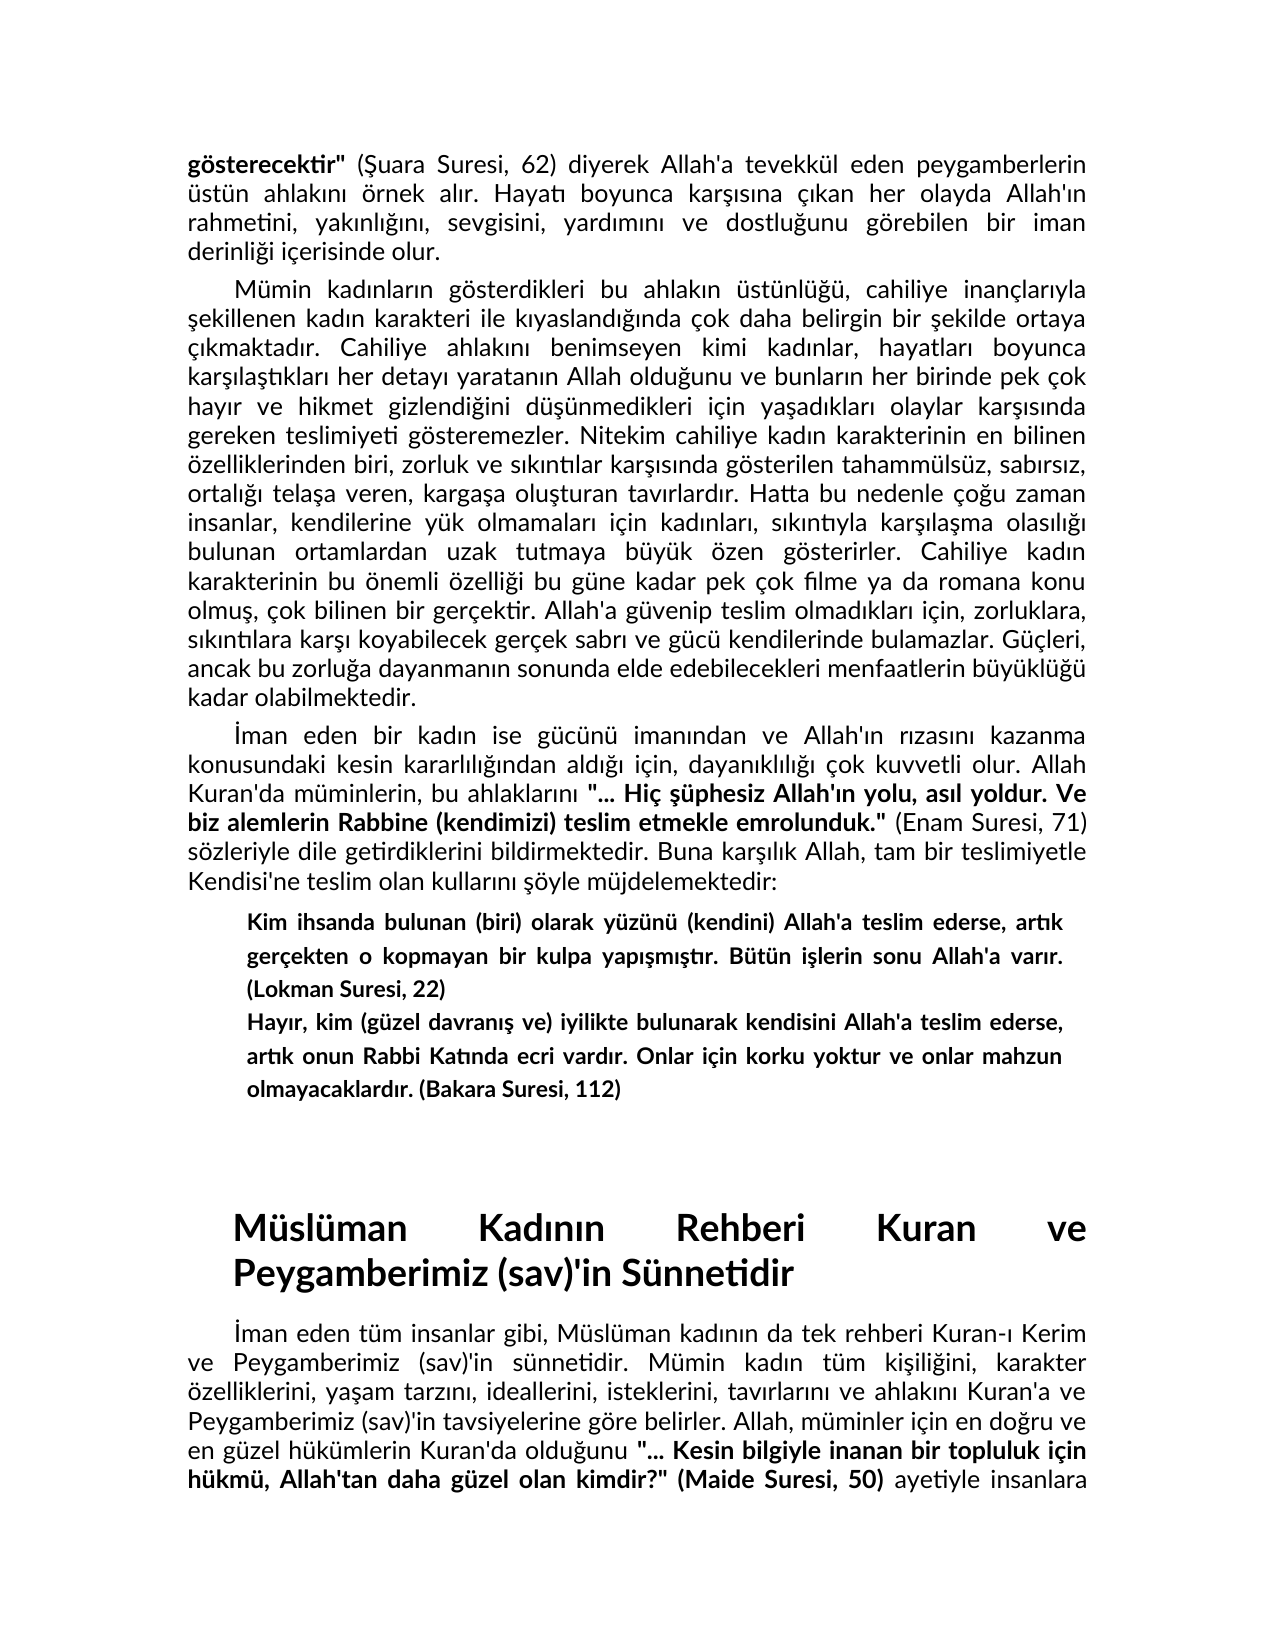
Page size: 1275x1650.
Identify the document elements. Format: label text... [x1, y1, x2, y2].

subtitle Müslüman Kadının Rehberi Kuran ve Peygamberimiz (sav)'in Sünnetidir [232, 1204, 1087, 1294]
text Kim ihsanda bulunan (biri) olarak yüzünü (kendini) Allah'a teslim ederse, artık gerçekten o kopmayan bir kulpa yapışmıştır. Bütün işlerin sonu Allah'a varır. (Lokman Suresi, 22) [247, 904, 1064, 1004]
text gösterecektir" (Şuara Suresi, 62) diyerek Allah'a tevekkül eden peygamberlerin üstün ahlakını örnek alır. Hayatı boyunca karşısına çıkan her olayda Allah'ın rahmetini, yakınlığını, sevgisini, yardımını ve dostluğunu görebilen bir iman derinliği içerisinde olur. [187, 150, 1087, 267]
text Hayır, kim (güzel davranış ve) iyilikte bulunarak kendisini Allah'a teslim ederse, artık onun Rabbi Katında ecri vardır. Onlar için korku yoktur ve onlar mahzun olmayacaklardır. (Bakara Suresi, 112) [247, 1004, 1064, 1104]
text Mümin kadınların gösterdikleri bu ahlakın üstünlüğü, cahiliye inançlarıyla şekillenen kadın karakteri ile kıyaslandığında çok daha belirgin bir şekilde ortaya çıkmaktadır. Cahiliye ahlakını benimseyen kimi kadınlar, hayatları boyunca karşılaştıkları her detayı yaratanın Allah olduğunu ve bunların her birinde pek çok hayır ve hikmet gizlendiğini düşünmedikleri için yaşadıkları olaylar karşısında gereken teslimiyeti gösteremezler. Nitekim cahiliye kadın karakterinin en bilinen özelliklerinden biri, zorluk ve sıkıntılar karşısında gösterilen tahammülsüz, sabırsız, ortalığı telaşa veren, kargaşa oluşturan tavırlardır. Hatta bu nedenle çoğu zaman insanlar, kendilerine yük olmamaları için kadınları, sıkıntıyla karşılaşma olasılığı bulunan ortamlardan uzak tutmaya büyük özen gösterirler. Cahiliye kadın karakterinin bu önemli özelliği bu güne kadar pek çok filme ya da romana konu olmuş, çok bilinen bir gerçektir. Allah'a güvenip teslim olmadıkları için, zorluklara, sıkıntılara karşı koyabilecek gerçek sabrı ve gücü kendilerinde bulamazlar. Güçleri, ancak bu zorluğa dayanmanın sonunda elde edebilecekleri menfaatlerin büyüklüğü kadar olabilmektedir. [187, 275, 1087, 712]
text İman eden tüm insanlar gibi, Müslüman kadının da tek rehberi Kuran-ı Kerim ve Peygamberimiz (sav)'in sünnetidir. Mümin kadın tüm kişiliğini, karakter özelliklerini, yaşam tarzını, ideallerini, isteklerini, tavırlarını ve ahlakını Kuran'a ve Peygamberimiz (sav)'in tavsiyelerine göre belirler. Allah, müminler için en doğru ve en güzel hükümlerin Kuran'da olduğunu "... Kesin bilgiyle inanan bir topluluk için hükmü, Allah'tan daha güzel olan kimdir?" (Maide Suresi, 50) ayetiyle insanlara [187, 1319, 1087, 1494]
text İman eden bir kadın ise gücünü imanından ve Allah'ın rızasını kazanma konusundaki kesin kararlılığından aldığı için, dayanıklılığı çok kuvvetli olur. Allah Kuran'da müminlerin, bu ahlaklarını "... Hiç şüphesiz Allah'ın yolu, asıl yoldur. Ve biz alemlerin Rabbine (kendimizi) teslim etmekle emrolunduk." (Enam Suresi, 71) sözleriyle dile getirdiklerini bildirmektedir. Buna karşılık Allah, tam bir teslimiyetle Kendisi'ne teslim olan kullarını şöyle müjdelemektedir: [187, 721, 1087, 896]
